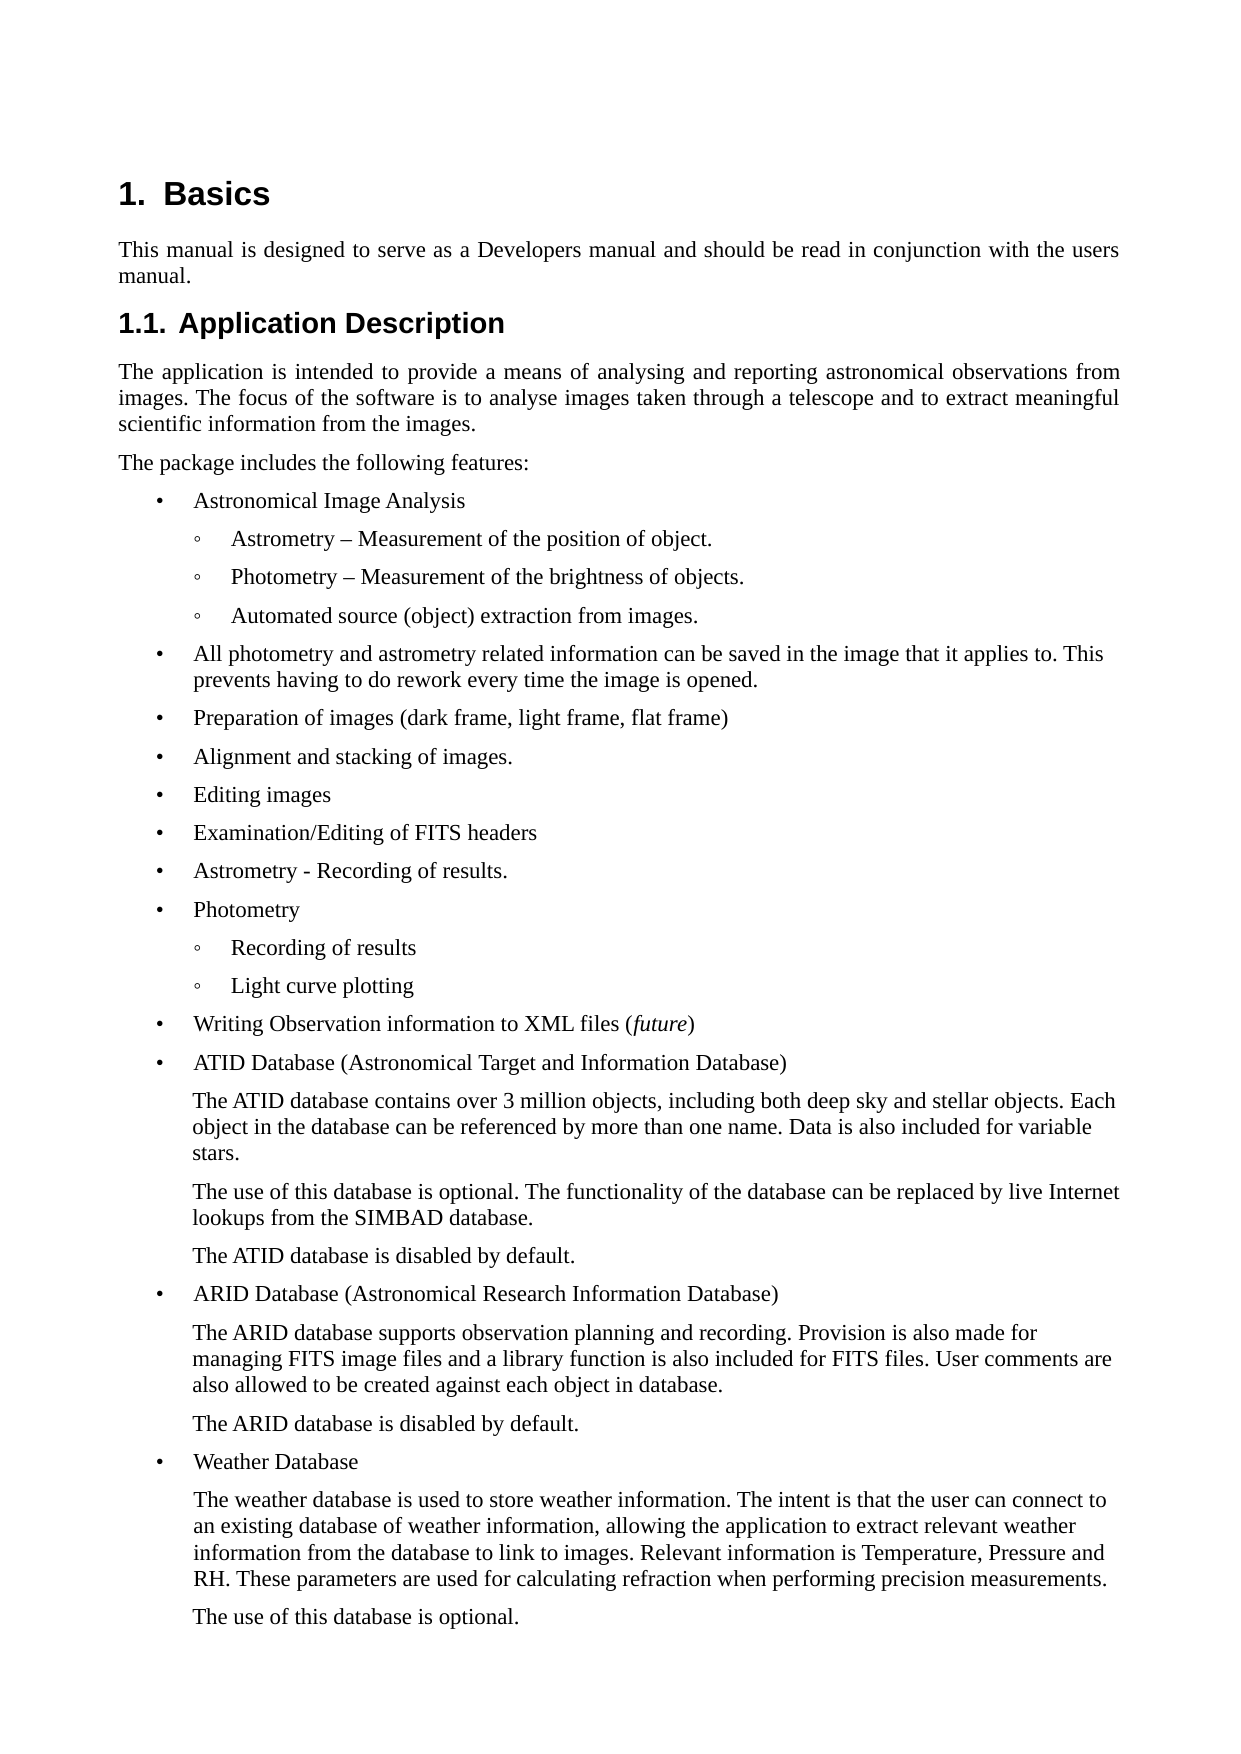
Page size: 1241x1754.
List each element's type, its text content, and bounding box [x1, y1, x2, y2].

text This manual is designed to serve as a Developers manual and should be read in conjunction with the users manual. [118, 236, 1122, 289]
list Preparation of images (dark frame, light frame, flat frame) [156, 704, 1122, 731]
list Writing Observation information to XML files (future) [156, 1010, 1122, 1037]
list Astronomical Image Analysis [156, 487, 1122, 513]
list Weather Database [156, 1448, 1122, 1474]
list ARID Database (Astronomical Research Information Database) [156, 1281, 1122, 1307]
text The use of this database is optional. The functionality of the database can be replaced by live Internet lookups from the SIMBAD database. [192, 1178, 1122, 1230]
subtitle Application Description [118, 307, 1122, 340]
list Recording of results [193, 934, 1122, 960]
list Photometry [156, 896, 1122, 922]
list Alignment and stacking of images. [156, 743, 1122, 769]
list Astrometry - Recording of results. [156, 857, 1122, 884]
text The package includes the following features: [118, 449, 1122, 475]
list Light curve plotting [193, 972, 1122, 998]
list Astrometry – Measurement of the position of object. [193, 525, 1122, 552]
list The weather database is used to store weather information. The intent is that the user can connect to an existing database of weather information, allowing the application to extract relevant weather information from the database to link to images. Relevant information is Temperature, Pressure and RH. These parameters are used for calculating refraction when performing precision measurements. [156, 1486, 1122, 1592]
text The ATID database contains over 3 million objects, including both deep sky and stellar objects. Each object in the database can be referenced by more than one name. Data is also included for variable stars. [192, 1087, 1122, 1166]
list All photometry and astrometry related information can be saved in the image that it applies to. This prevents having to do rework every time the image is opened. [156, 640, 1122, 693]
list Automated source (object) extraction from images. [193, 602, 1122, 628]
text The ARID database is disabled by default. [192, 1410, 1122, 1436]
list Examination/Editing of FITS headers [156, 819, 1122, 846]
list ATID Database (Astronomical Target and Information Database) [156, 1048, 1122, 1075]
text The application is intended to provide a means of analysing and reporting astronomical observations from images. The focus of the software is to analyse images taken through a telescope and to extract meaningful scientific information from the images. [118, 358, 1122, 437]
list Photometry – Measurement of the brightness of objects. [193, 563, 1122, 590]
text The ATID database is disabled by default. [192, 1242, 1122, 1269]
text The use of this database is optional. [192, 1603, 1122, 1630]
subtitle Basics [118, 174, 1122, 212]
text The ARID database supports observation planning and recording. Provision is also made for managing FITS image files and a library function is also included for FITS files. User comments are also allowed to be created against each object in database. [192, 1319, 1122, 1398]
list Editing images [156, 781, 1122, 807]
